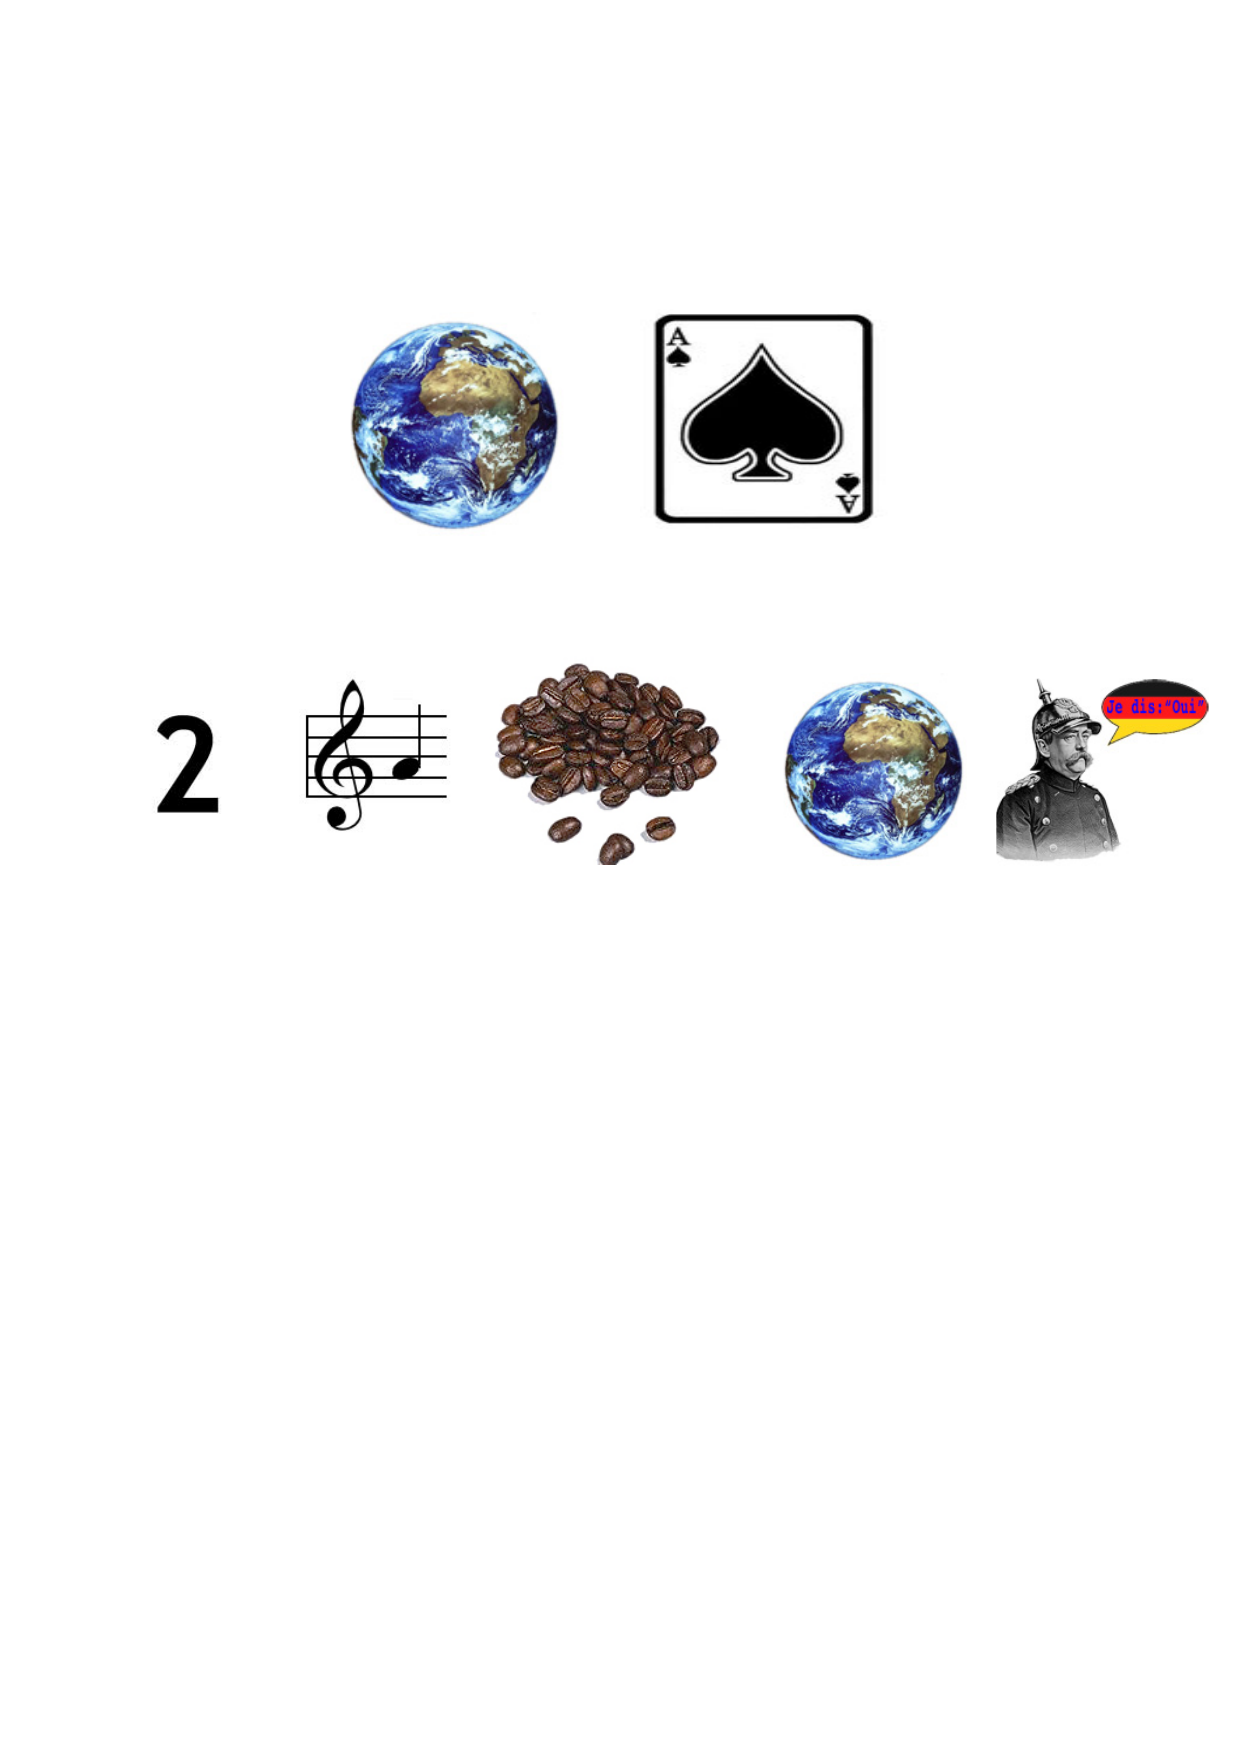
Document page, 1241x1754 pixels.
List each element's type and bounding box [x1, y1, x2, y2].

picture [640, 309, 892, 529]
picture [489, 656, 728, 865]
picture [143, 686, 232, 857]
picture [755, 673, 1209, 866]
picture [317, 312, 598, 536]
picture [299, 662, 455, 851]
